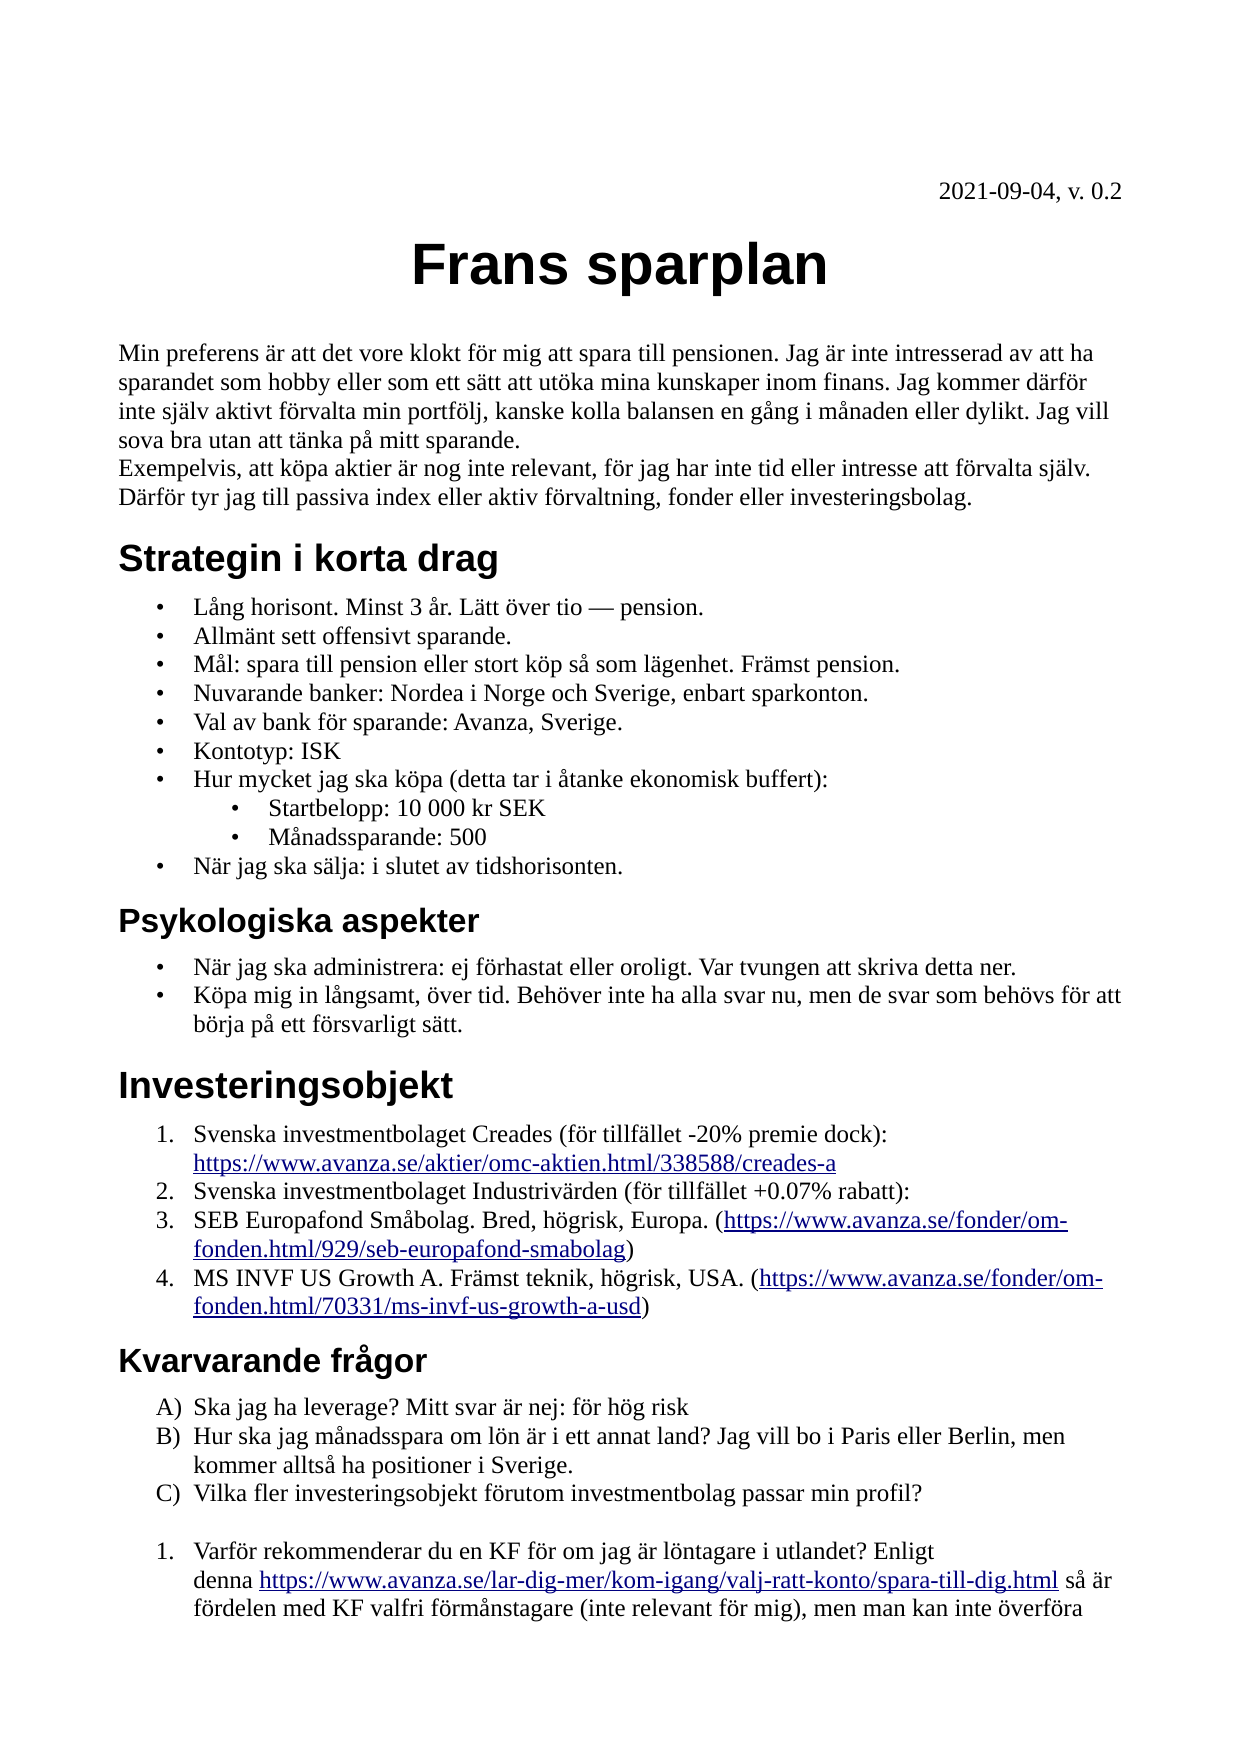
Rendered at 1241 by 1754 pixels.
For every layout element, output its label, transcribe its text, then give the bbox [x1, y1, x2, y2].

text Min preferens är att det vore klokt för mig att spara till pensionen. Jag är inte intresserad av att ha sparandet som hobby eller som ett sätt att utöka mina kunskaper inom finans. Jag kommer därför inte själv aktivt förvalta min portfölj, kanske kolla balansen en gång i månaden eller dylikt. Jag vill sova bra utan att tänka på mitt sparande. [118, 338, 1122, 453]
subtitle Psykologiska aspekter [118, 900, 1122, 939]
list När jag ska administrera: ej förhastat eller oroligt. Var tvungen att skriva detta ner. [156, 952, 1122, 980]
list Val av bank för sparande: Avanza, Sverige. [156, 707, 1122, 736]
list Svenska investmentbolaget Creades (för tillfället -20% premie dock): https://www.avanza.se/aktier/omc-aktien.html/338588/creades-a [156, 1119, 1122, 1176]
list Månadssparande: 500 [231, 822, 1122, 851]
list Ska jag ha leverage? Mitt svar är nej: för hög risk [156, 1392, 1122, 1421]
subtitle Strategin i korta drag [118, 536, 1122, 579]
text Exempelvis, att köpa aktier är nog inte relevant, för jag har inte tid eller intresse att förvalta själv. Därför tyr jag till passiva index eller aktiv förvaltning, fonder eller investeringsbolag. [118, 453, 1122, 511]
title Frans sparplan [118, 230, 1122, 297]
list Lång horisont. Minst 3 år. Lätt över tio — pension. [156, 592, 1122, 621]
subtitle Kvarvarande frågor [118, 1341, 1122, 1380]
text 2021-09-04, v. 0.2 [118, 176, 1122, 205]
list Startbelopp: 10 000 kr SEK [231, 793, 1122, 822]
list Hur mycket jag ska köpa (detta tar i åtanke ekonomisk buffert): [156, 764, 1122, 793]
list Varför rekommenderar du en KF för om jag är löntagare i utlandet? Enligt denna https://www.avanza.se/lar-dig-mer/kom-igang/valj-ratt-konto/spara-till-dig.html så är fördelen med KF valfri förmånstagare (inte relevant för mig), men man kan inte överföra [156, 1536, 1122, 1622]
list MS INVF US Growth A. Främst teknik, högrisk, USA. (https://www.avanza.se/fonder/om-fonden.html/70331/ms-invf-us-growth-a-usd) [156, 1263, 1122, 1320]
list När jag ska sälja: i slutet av tidshorisonten. [156, 851, 1122, 879]
subtitle Investeringsobjekt [118, 1063, 1122, 1106]
list Vilka fler investeringsobjekt förutom investmentbolag passar min profil? [156, 1478, 1122, 1507]
list Köpa mig in långsamt, över tid. Behöver inte ha alla svar nu, men de svar som behövs för att börja på ett försvarligt sätt. [156, 980, 1122, 1038]
list SEB Europafond Småbolag. Bred, högrisk, Europa. (https://www.avanza.se/fonder/om-fonden.html/929/seb-europafond-smabolag) [156, 1205, 1122, 1263]
list Kontotyp: ISK [156, 736, 1122, 764]
list Mål: spara till pension eller stort köp så som lägenhet. Främst pension. [156, 649, 1122, 678]
list Nuvarande banker: Nordea i Norge och Sverige, enbart sparkonton. [156, 678, 1122, 707]
list Svenska investmentbolaget Industrivärden (för tillfället +0.07% rabatt): [156, 1176, 1122, 1205]
list Allmänt sett offensivt sparande. [156, 621, 1122, 649]
list Hur ska jag månadsspara om lön är i ett annat land? Jag vill bo i Paris eller Berlin, men kommer alltså ha positioner i Sverige. [156, 1421, 1122, 1478]
